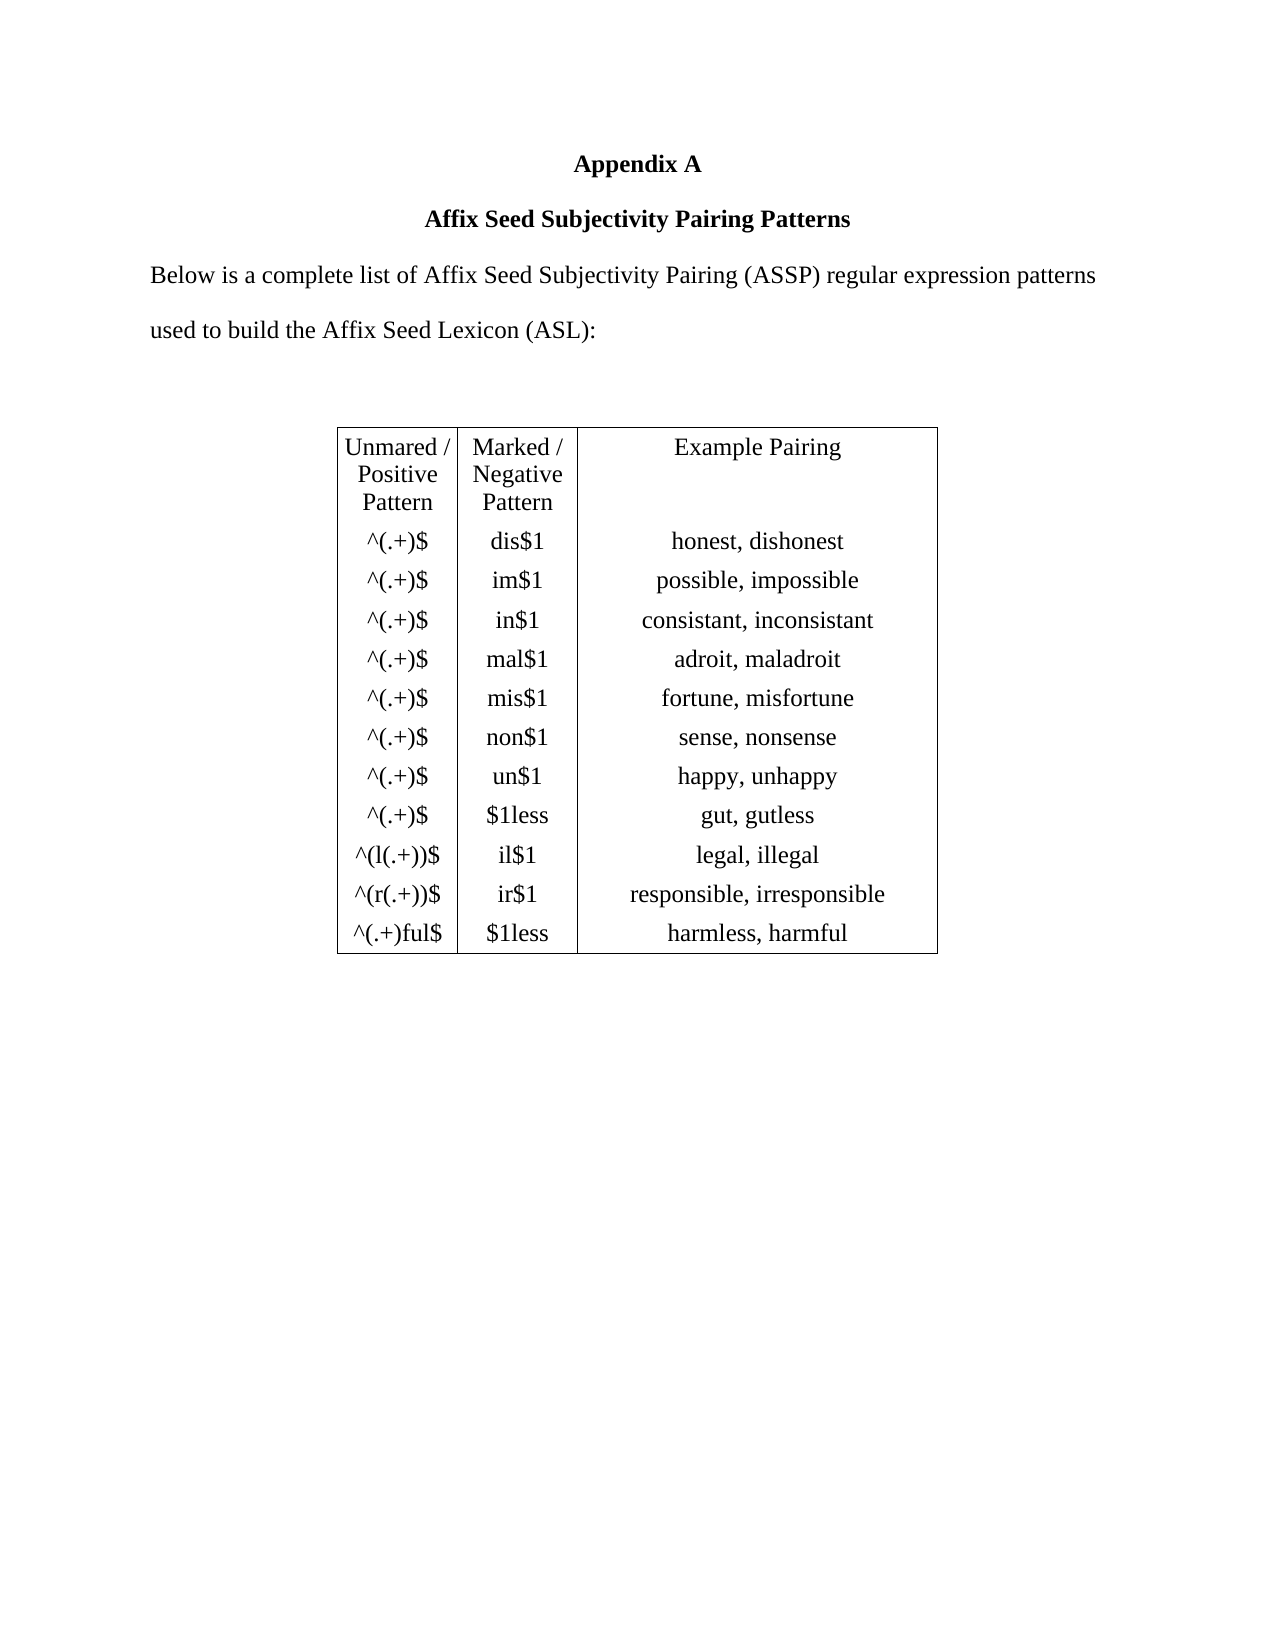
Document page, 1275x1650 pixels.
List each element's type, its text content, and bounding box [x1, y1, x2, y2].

table_cell non$1 [458, 718, 577, 757]
table_cell consistant, inconsistant [578, 600, 937, 639]
table_cell ^(.+)$ [338, 718, 457, 757]
table_cell ^(.+)$ [338, 639, 457, 678]
table_cell mal$1 [458, 639, 577, 678]
table_cell gut, gutless [578, 796, 937, 835]
table_cell ^(.+)$ [338, 757, 457, 796]
table_cell ^(l(.+))$ [338, 835, 457, 874]
table_cell honest, dishonest [578, 522, 937, 561]
text Appendix A [150, 150, 1125, 178]
table_header Example Pairing [578, 428, 937, 522]
table_cell im$1 [458, 561, 577, 600]
table_cell ir$1 [458, 874, 577, 913]
text Below is a complete list of Affix Seed Subjectivity Pairing (ASSP) regular expression patterns used to build the Affix Seed Lexicon (ASL): [150, 261, 1125, 344]
table_cell ^(.+)$ [338, 522, 457, 561]
table_cell possible, impossible [578, 561, 937, 600]
table_cell happy, unhappy [578, 757, 937, 796]
table_cell responsible, irresponsible [578, 874, 937, 913]
table_cell $1less [458, 796, 577, 835]
table_cell sense, nonsense [578, 718, 937, 757]
table_cell ^(.+)$ [338, 679, 457, 718]
table_cell legal, illegal [578, 835, 937, 874]
table_cell ^(.+)$ [338, 600, 457, 639]
table_header Unmared / Positive Pattern [338, 428, 457, 522]
table_cell un$1 [458, 757, 577, 796]
table_cell mis$1 [458, 679, 577, 718]
table_cell fortune, misfortune [578, 679, 937, 718]
table_cell ^(.+)$ [338, 796, 457, 835]
table_cell dis$1 [458, 522, 577, 561]
table_header Marked / Negative Pattern [458, 428, 577, 522]
table_cell in$1 [458, 600, 577, 639]
table_cell ^(.+)$ [338, 561, 457, 600]
table_cell $1less [458, 914, 577, 953]
table_cell adroit, maladroit [578, 639, 937, 678]
table_cell il$1 [458, 835, 577, 874]
text Affix Seed Subjectivity Pairing Patterns [150, 205, 1125, 233]
table_cell harmless, harmful [578, 914, 937, 953]
table_cell ^(r(.+))$ [338, 874, 457, 913]
table_cell ^(.+)ful$ [338, 914, 457, 953]
